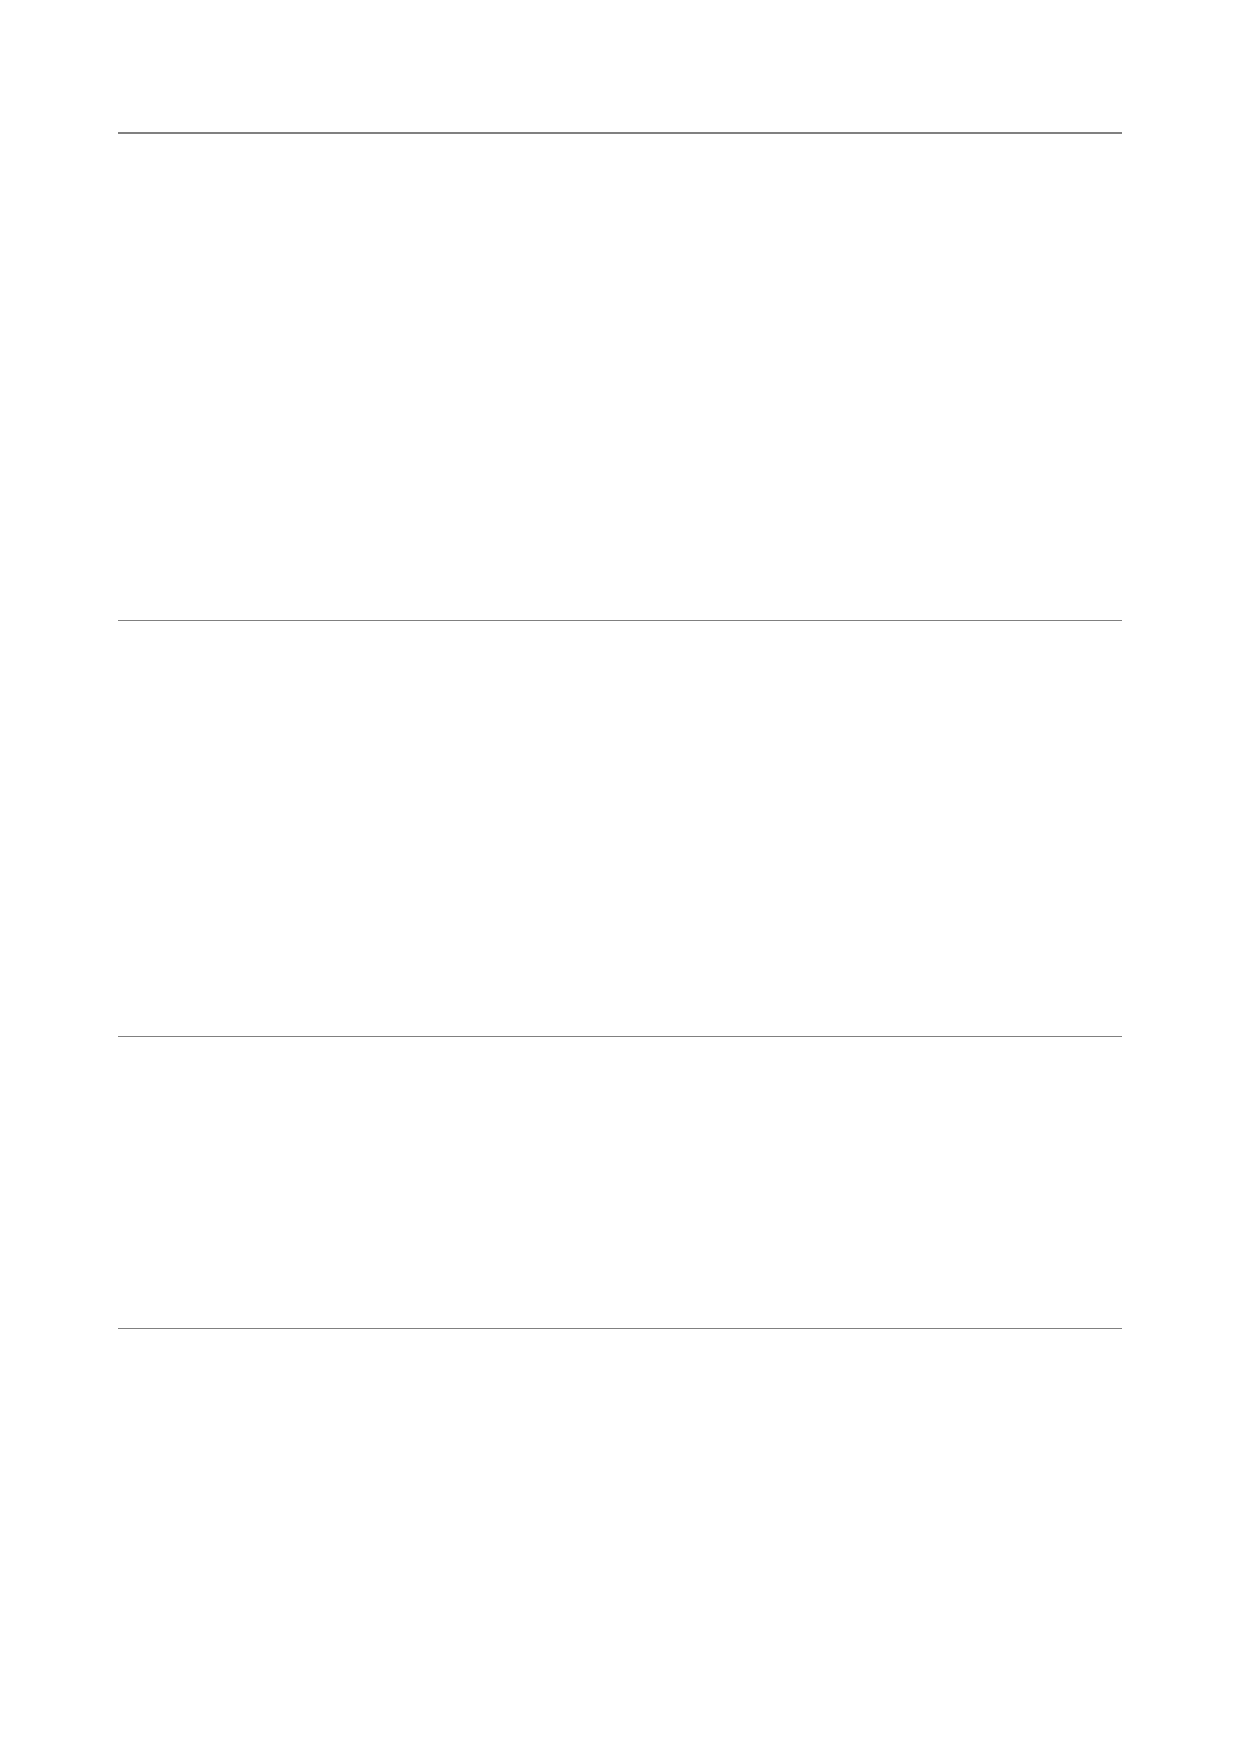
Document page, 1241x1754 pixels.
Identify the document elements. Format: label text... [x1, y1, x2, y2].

text a instanceof Animal; // false 😮 [118, 1579, 1122, 1603]
list Animal — функция [162, 921, 1122, 952]
text Связи такие: [118, 319, 1122, 347]
text function Animal() {} [118, 1437, 1122, 1461]
subtitle 6️⃣ Пример с изменением prototype [118, 1378, 1122, 1425]
text class Animal {} [118, 242, 1122, 266]
text class Animal {} [118, 726, 1122, 750]
subtitle а на текущую цепочку прототипов [118, 1267, 1122, 1301]
subtitle 5️⃣ Откуда берутся «интересные последствия» [118, 1086, 1122, 1129]
text Почему? [118, 874, 1122, 902]
list Animal.prototype — объект, включённый в цепочку [162, 971, 1122, 1002]
subtitle 3️⃣ Почему сам Class не участвует [118, 183, 1122, 229]
text let a = new Animal(); [118, 1484, 1122, 1508]
subtitle instanceof смотрит НЕ на момент создания, [118, 1204, 1122, 1240]
text Animal.prototype = {}; // ⚠️ меняем prototype [118, 1532, 1122, 1556]
text 👉 Конструктор Animal — это функция, 👉 а экземпляры ссылаются только на Animal.prototype [118, 520, 1122, 586]
text Но НЕ: [118, 419, 1122, 448]
text let a = new Animal(); [118, 266, 1122, 289]
text Теперь самое важное 👇 [118, 1142, 1122, 1171]
text Animal.isPrototypeOf(a); // false ❌ [118, 797, 1122, 821]
text Animal.prototype.isPrototypeOf(a); // true ✅ [118, 821, 1122, 844]
text let a = new Animal(); [118, 750, 1122, 773]
subtitle 4️⃣ Проверка на практике [118, 670, 1122, 713]
text a → Animal.prototype → Object.prototype → null [118, 366, 1122, 390]
text a → Animal [118, 467, 1122, 491]
